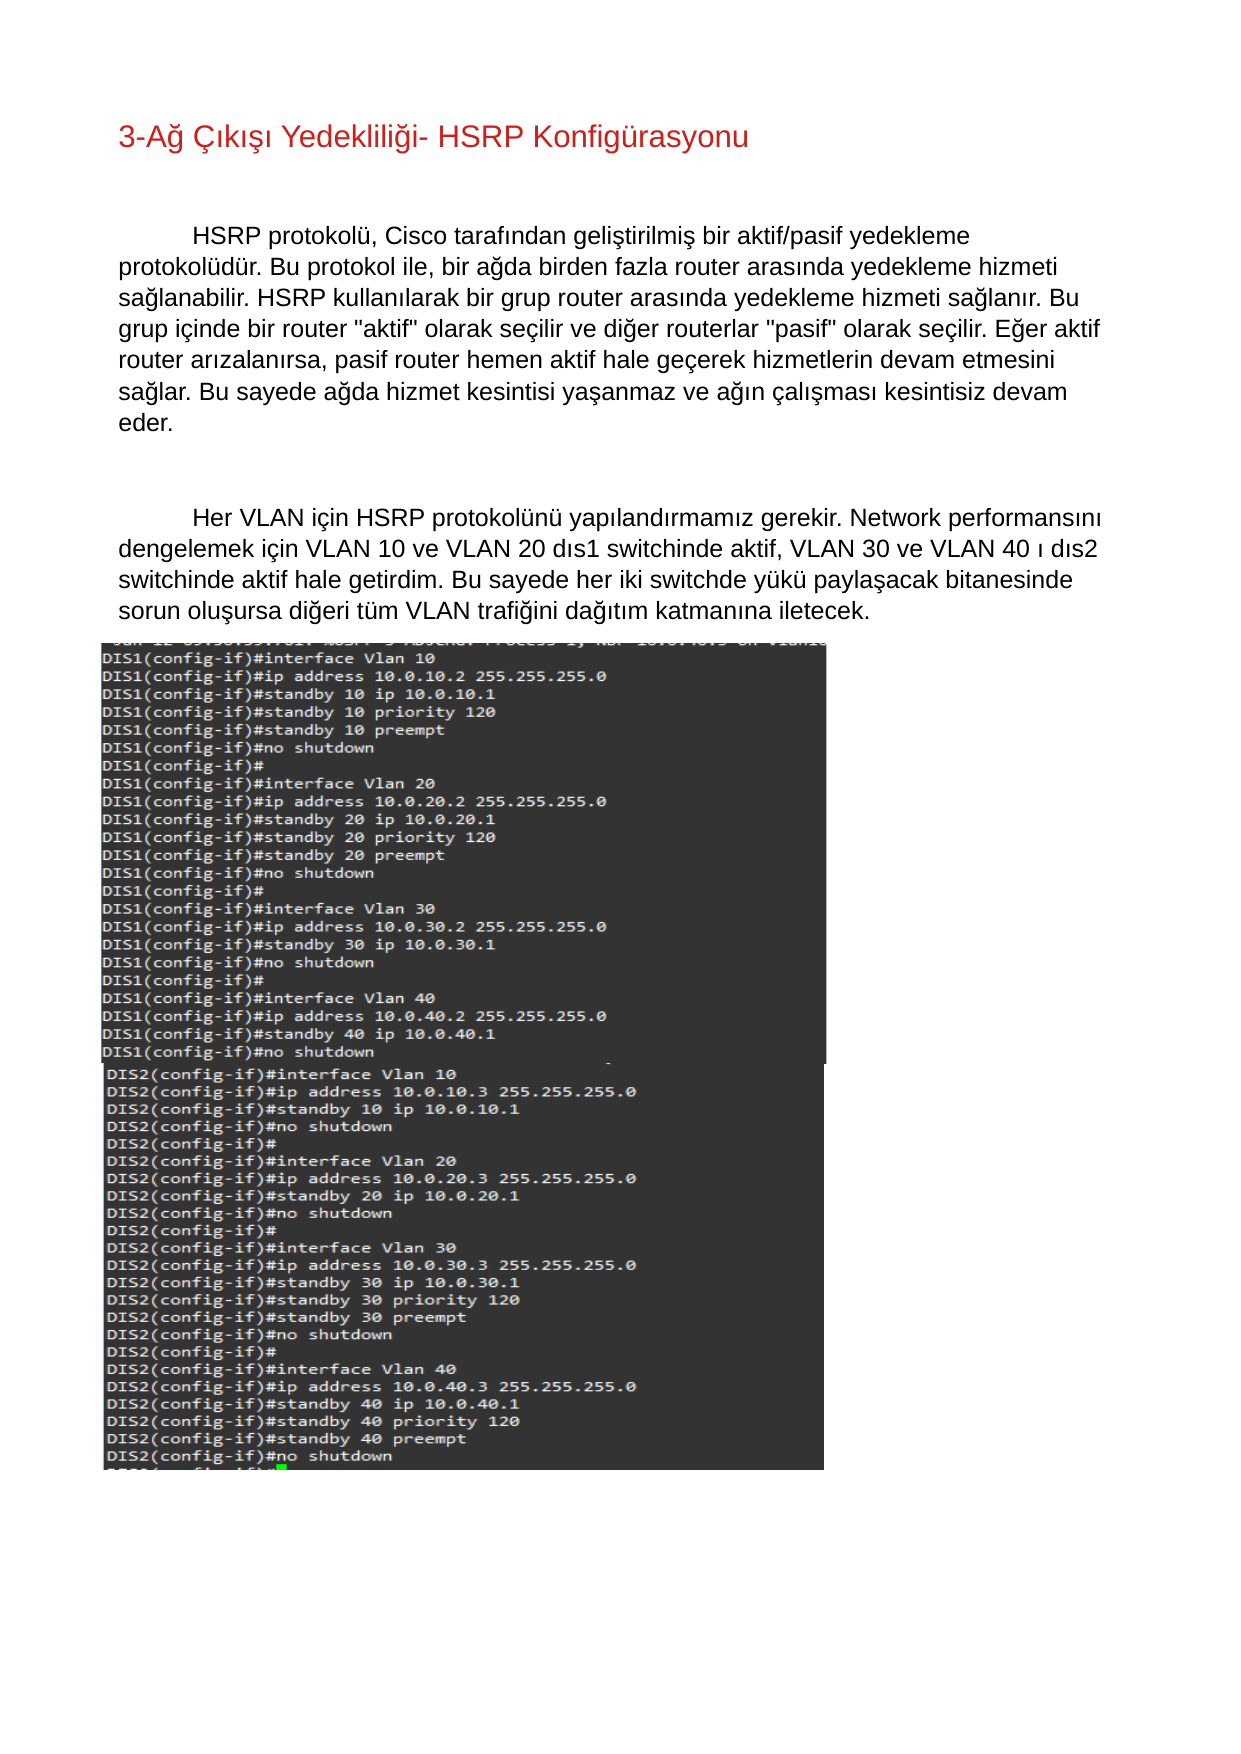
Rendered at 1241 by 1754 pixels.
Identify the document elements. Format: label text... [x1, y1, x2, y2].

picture [101, 643, 827, 1470]
text HSRP protokolü, Cisco tarafından geliştirilmiş bir aktif/pasif yedekleme protokolüdür. Bu protokol ile, bir ağda birden fazla router arasında yedekleme hizmeti sağlanabilir. HSRP kullanılarak bir grup router arasında yedekleme hizmeti sağlanır. Bu grup içinde bir router "aktif" olarak seçilir ve diğer routerlar "pasif" olarak seçilir. Eğer aktif router arızalanırsa, pasif router hemen aktif hale geçerek hizmetlerin devam etmesini sağlar. Bu sayede ağda hizmet kesintisi yaşanmaz ve ağın çalışması kesintisiz devam eder. [118, 221, 1122, 436]
text 3-Ağ Çıkışı Yedekliliği- HSRP Konfigürasyonu [118, 118, 1122, 154]
text Her VLAN için HSRP protokolünü yapılandırmamız gerekir. Network performansını dengelemek için VLAN 10 ve VLAN 20 dıs1 switchinde aktif, VLAN 30 ve VLAN 40 ı dıs2 switchinde aktif hale getirdim. Bu sayede her iki switchde yükü paylaşacak bitanesinde sorun oluşursa diğeri tüm VLAN trafiğini dağıtım katmanına iletecek. [118, 503, 1122, 625]
